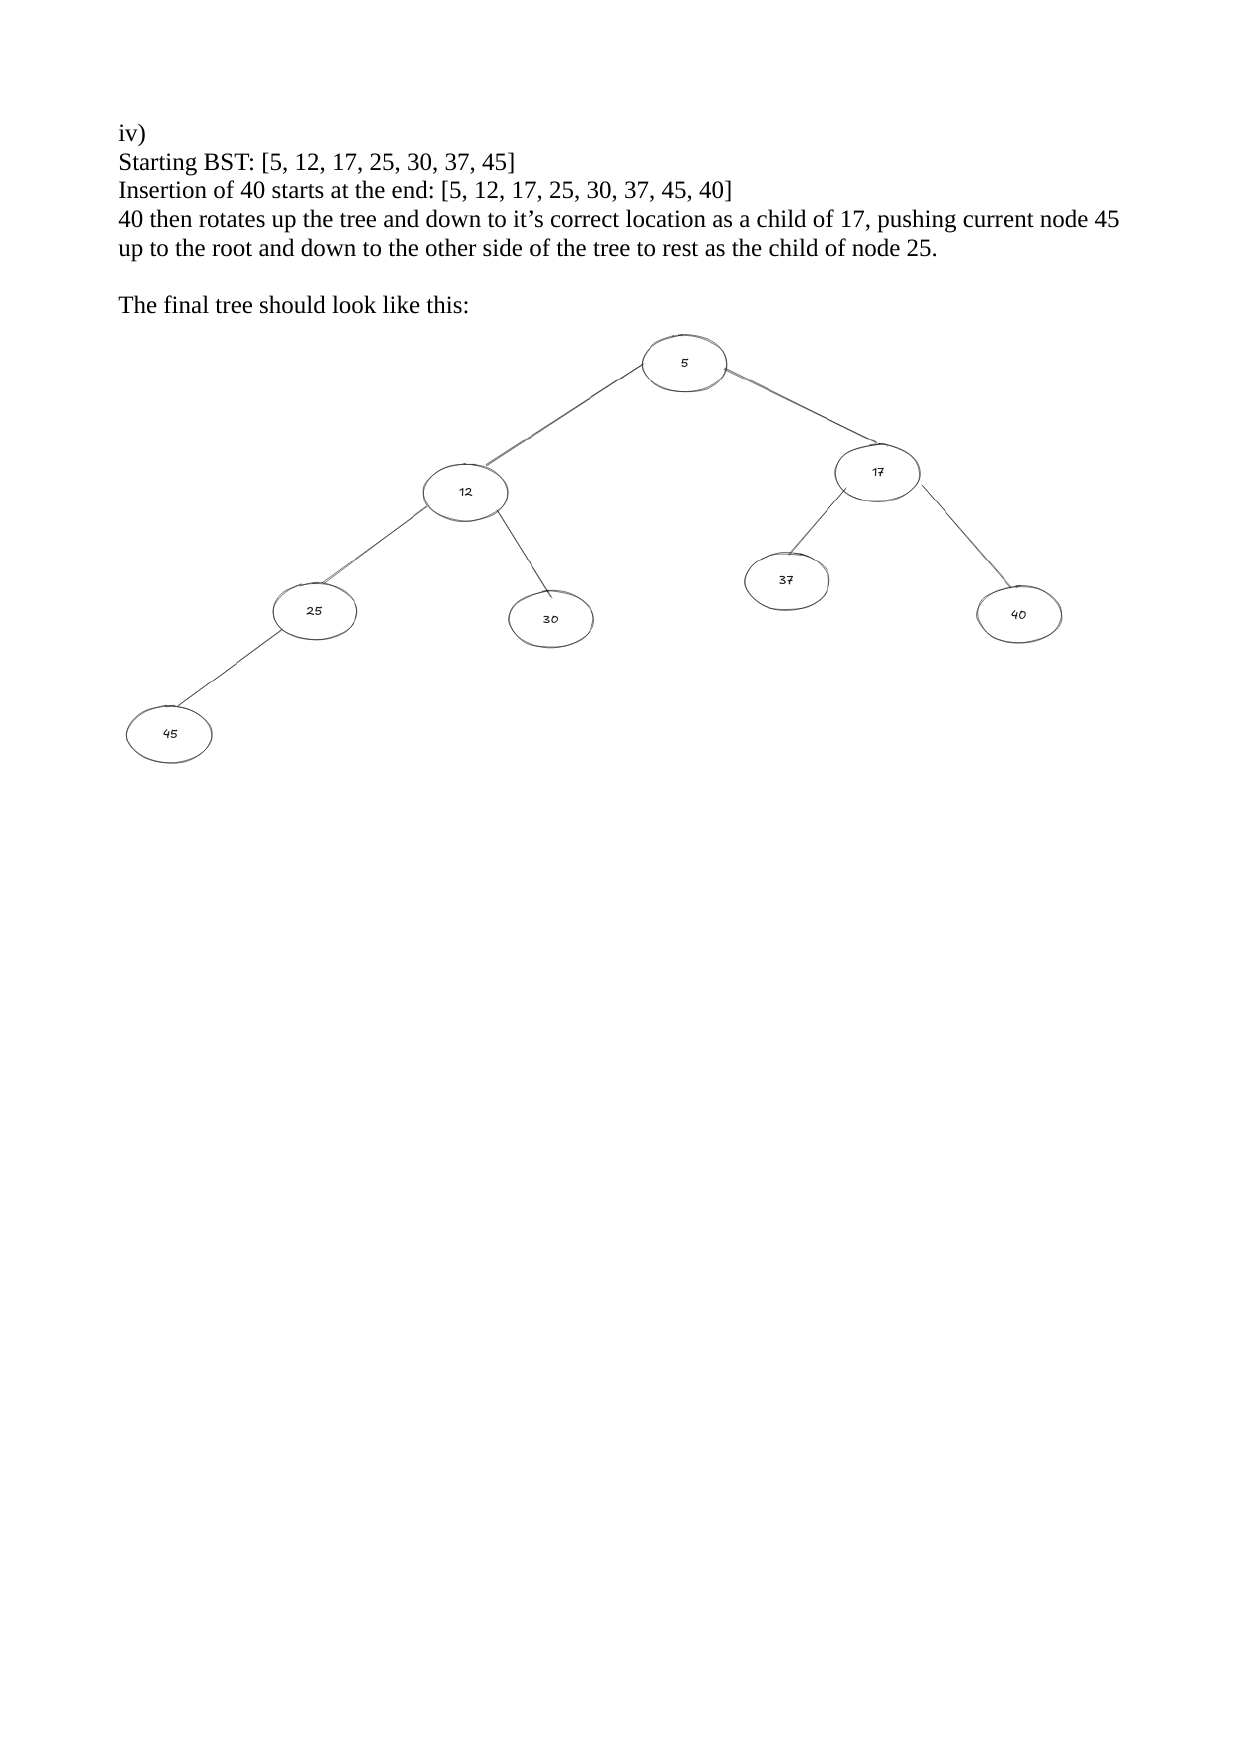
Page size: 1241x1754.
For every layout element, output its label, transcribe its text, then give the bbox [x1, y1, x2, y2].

text Insertion of 40 starts at the end: [5, 12, 17, 25, 30, 37, 45, 40] [118, 176, 1122, 204]
text 40 then rotates up the tree and down to it’s correct location as a child of 17, pushing current node 45 up to the root and down to the other side of the tree to rest as the child of node 25. [118, 204, 1122, 262]
text iv) [118, 118, 1122, 147]
text The final tree should look like this: [118, 291, 1122, 319]
picture [118, 319, 1123, 802]
text Starting BST: [5, 12, 17, 25, 30, 37, 45] [118, 147, 1122, 176]
